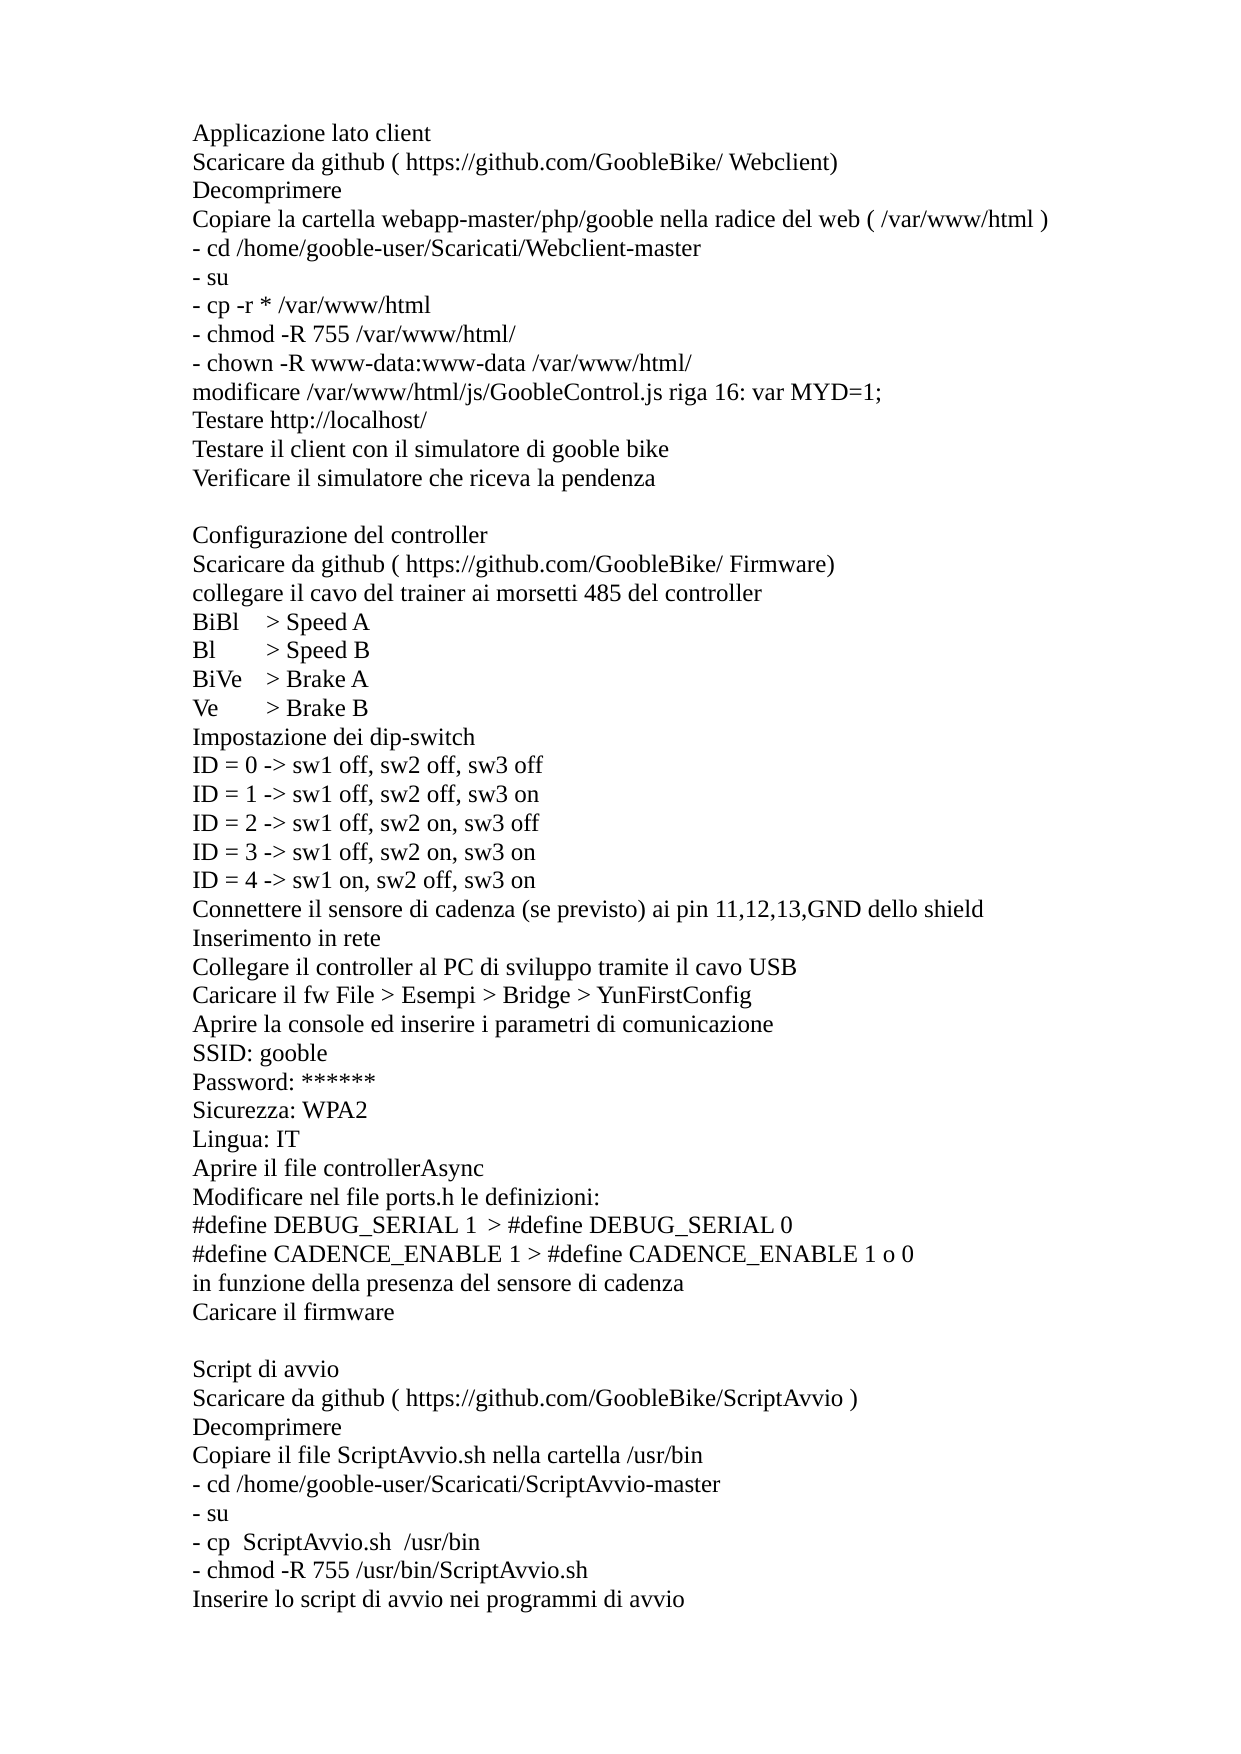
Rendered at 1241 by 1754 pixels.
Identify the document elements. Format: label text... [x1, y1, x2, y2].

text Scaricare da github ( https://github.com/GoobleBike/ Webclient) [118, 147, 1122, 176]
text BiBl > Speed A [118, 607, 1122, 636]
text SSID: gooble [118, 1038, 1122, 1067]
text Collegare il controller al PC di sviluppo tramite il cavo USB [118, 952, 1122, 981]
text ID = 0 -> sw1 off, sw2 off, sw3 off [118, 751, 1122, 779]
text modificare /var/www/html/js/GoobleControl.js riga 16: var MYD=1; [118, 377, 1122, 406]
text Decomprimere [118, 176, 1122, 204]
text Applicazione lato client [118, 118, 1122, 147]
text Inserire lo script di avvio nei programmi di avvio [118, 1584, 1122, 1613]
text ID = 1 -> sw1 off, sw2 off, sw3 on [118, 779, 1122, 808]
text Ve > Brake B [118, 693, 1122, 722]
text BiVe > Brake A [118, 664, 1122, 693]
text Script di avvio [118, 1354, 1122, 1383]
text Scaricare da github ( https://github.com/GoobleBike/ScriptAvvio ) [118, 1383, 1122, 1412]
text Verificare il simulatore che riceva la pendenza [118, 463, 1122, 492]
text ID = 2 -> sw1 off, sw2 on, sw3 off [118, 808, 1122, 837]
text Aprire la console ed inserire i parametri di comunicazione [118, 1009, 1122, 1038]
text #define CADENCE_ENABLE 1 > #define CADENCE_ENABLE 1 o 0 [118, 1239, 1122, 1268]
text Connettere il sensore di cadenza (se previsto) ai pin 11,12,13,GND dello shield [118, 894, 1122, 923]
text Scaricare da github ( https://github.com/GoobleBike/ Firmware) [118, 549, 1122, 578]
text Caricare il fw File > Esempi > Bridge > YunFirstConfig [118, 981, 1122, 1009]
text Password: ****** [118, 1067, 1122, 1096]
text ID = 3 -> sw1 off, sw2 on, sw3 on [118, 837, 1122, 866]
text Bl > Speed B [118, 636, 1122, 664]
text in funzione della presenza del sensore di cadenza [118, 1268, 1122, 1297]
text - chown -R www-data:www-data /var/www/html/ [118, 348, 1122, 377]
text collegare il cavo del trainer ai morsetti 485 del controller [118, 578, 1122, 607]
text Copiare la cartella webapp-master/php/gooble nella radice del web ( /var/www/html ) - cd /home/gooble-user/Scaricati/Webclient-master - su - cp -r * /var/www/html [118, 204, 1122, 319]
text Inserimento in rete [118, 923, 1122, 952]
text Decomprimere [118, 1412, 1122, 1441]
text Lingua: IT Aprire il file controllerAsync Modificare nel file ports.h le definizioni: #define DEBUG_SERIAL 1 > #define DEBUG_SERIAL 0 [118, 1124, 1122, 1239]
text Configurazione del controller [118, 521, 1122, 549]
text Sicurezza: WPA2 [118, 1096, 1122, 1124]
text Caricare il firmware [118, 1297, 1122, 1326]
text ID = 4 -> sw1 on, sw2 off, sw3 on [118, 866, 1122, 894]
text Copiare il file ScriptAvvio.sh nella cartella /usr/bin [118, 1441, 1122, 1469]
text - cd /home/gooble-user/Scaricati/ScriptAvvio-master - su - cp ScriptAvvio.sh /usr/bin [118, 1469, 1122, 1556]
text Testare http://localhost/ [118, 406, 1122, 434]
text Impostazione dei dip-switch [118, 722, 1122, 751]
text Testare il client con il simulatore di gooble bike [118, 434, 1122, 463]
text - chmod -R 755 /var/www/html/ [118, 319, 1122, 348]
text - chmod -R 755 /usr/bin/ScriptAvvio.sh [118, 1556, 1122, 1584]
